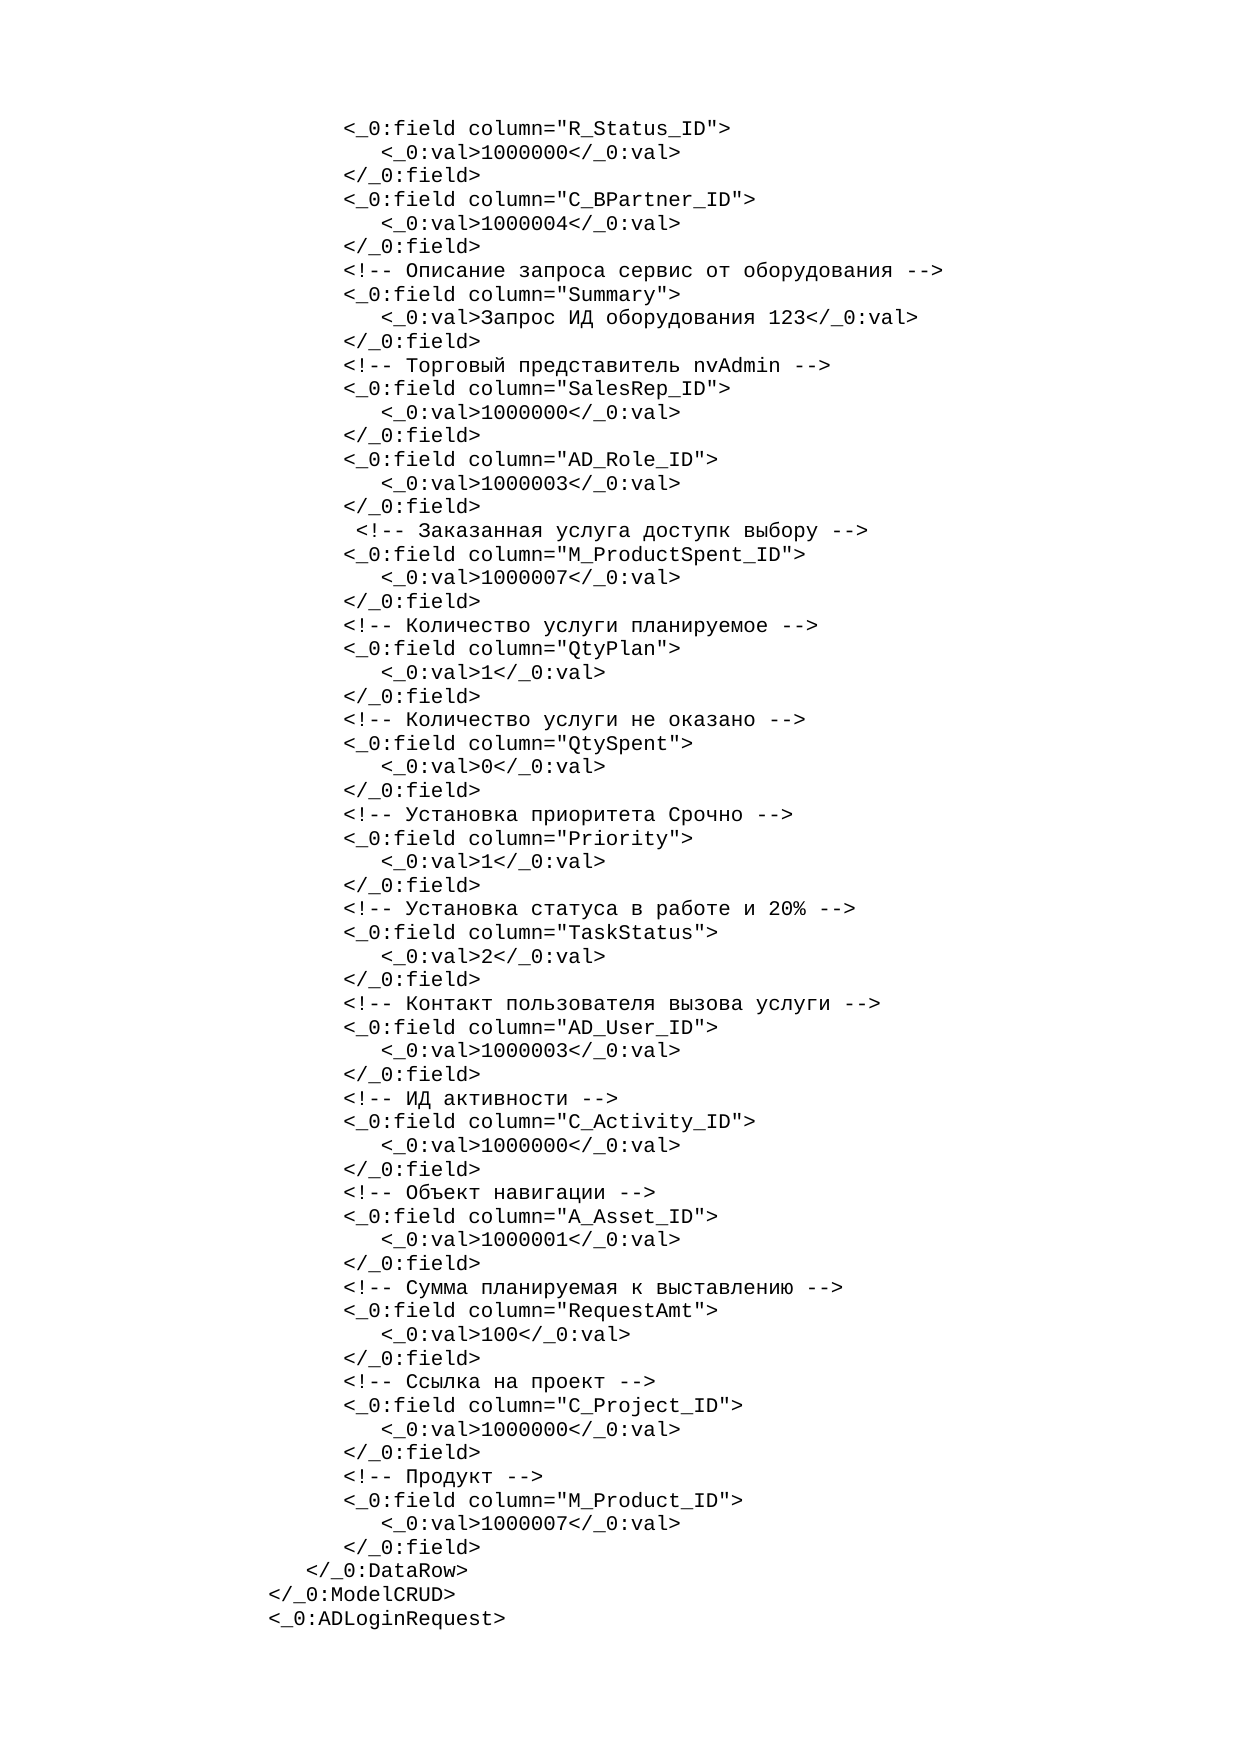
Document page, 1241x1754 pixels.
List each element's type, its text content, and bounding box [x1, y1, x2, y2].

text </_0:field> [118, 331, 1122, 354]
text </_0:field> [118, 496, 1122, 520]
text </_0:field> [118, 165, 1122, 189]
text </_0:field> [118, 1442, 1122, 1466]
text <_0:field column="SalesRep_ID"> [118, 378, 1122, 402]
text <!-- Заказанная услуга доступк выбору --> [118, 520, 1122, 544]
text <!-- Торговый представитель nvAdmin --> [118, 354, 1122, 378]
text <_0:field column="M_Product_ID"> [118, 1489, 1122, 1513]
text </_0:field> [118, 686, 1122, 709]
text </_0:field> [118, 780, 1122, 804]
text <!-- Контакт пользователя вызова услуги --> [118, 993, 1122, 1017]
text </_0:field> [118, 236, 1122, 260]
text <_0:val>1</_0:val> [118, 851, 1122, 875]
text <!-- Ссылка на проект --> [118, 1371, 1122, 1395]
text <_0:field column="AD_User_ID"> [118, 1017, 1122, 1040]
text <!-- Описание запроса сервис от оборудования --> [118, 260, 1122, 284]
text <!-- Установка статуса в работе и 20% --> [118, 898, 1122, 922]
text <!-- Сумма планируемая к выставлению --> [118, 1277, 1122, 1300]
text <_0:val>1000003</_0:val> [118, 1040, 1122, 1064]
text <_0:val>1000000</_0:val> [118, 1135, 1122, 1158]
text <_0:val>1000003</_0:val> [118, 473, 1122, 496]
text <_0:field column="M_ProductSpent_ID"> [118, 544, 1122, 567]
text </_0:field> [118, 1348, 1122, 1371]
text <_0:field column="Priority"> [118, 827, 1122, 851]
text <_0:field column="TaskStatus"> [118, 922, 1122, 946]
text <_0:field column="A_Asset_ID"> [118, 1206, 1122, 1229]
text <_0:field column="Summary"> [118, 284, 1122, 307]
text <_0:val>1000000</_0:val> [118, 402, 1122, 426]
text <_0:val>1000000</_0:val> [118, 142, 1122, 165]
text <_0:val>100</_0:val> [118, 1324, 1122, 1348]
text <!-- ИД активности --> [118, 1088, 1122, 1111]
text <!-- Объект навигации --> [118, 1182, 1122, 1206]
text <_0:field column="R_Status_ID"> [118, 118, 1122, 142]
text <_0:val>1000007</_0:val> [118, 567, 1122, 591]
text <_0:val>2</_0:val> [118, 946, 1122, 969]
text <!-- Установка приоритета Срочно --> [118, 804, 1122, 827]
text <_0:field column="AD_Role_ID"> [118, 449, 1122, 473]
text <_0:val>1000001</_0:val> [118, 1229, 1122, 1253]
text <_0:field column="QtySpent"> [118, 733, 1122, 757]
text </_0:field> [118, 1158, 1122, 1182]
text <_0:ADLoginRequest> [118, 1608, 1122, 1631]
text <_0:val>1000007</_0:val> [118, 1513, 1122, 1537]
text <_0:field column="C_Project_ID"> [118, 1395, 1122, 1419]
text </_0:field> [118, 1537, 1122, 1561]
text </_0:field> [118, 1064, 1122, 1088]
text </_0:field> [118, 591, 1122, 615]
text <_0:val>Запрос ИД оборудования 123</_0:val> [118, 307, 1122, 331]
text </_0:ModelCRUD> [118, 1584, 1122, 1608]
text <_0:field column="C_BPartner_ID"> [118, 189, 1122, 213]
text <!-- Количество услуги планируемое --> [118, 615, 1122, 638]
text <_0:field column="QtyPlan"> [118, 638, 1122, 662]
text <!-- Количество услуги не оказано --> [118, 709, 1122, 733]
text <!-- Продукт --> [118, 1466, 1122, 1489]
text </_0:DataRow> [118, 1561, 1122, 1584]
text <_0:field column="C_Activity_ID"> [118, 1111, 1122, 1135]
text <_0:val>1000000</_0:val> [118, 1419, 1122, 1442]
text <_0:val>1</_0:val> [118, 662, 1122, 686]
text </_0:field> [118, 969, 1122, 993]
text </_0:field> [118, 1253, 1122, 1277]
text <_0:field column="RequestAmt"> [118, 1300, 1122, 1324]
text </_0:field> [118, 875, 1122, 898]
text <_0:val>0</_0:val> [118, 757, 1122, 780]
text <_0:val>1000004</_0:val> [118, 213, 1122, 236]
text </_0:field> [118, 426, 1122, 449]
